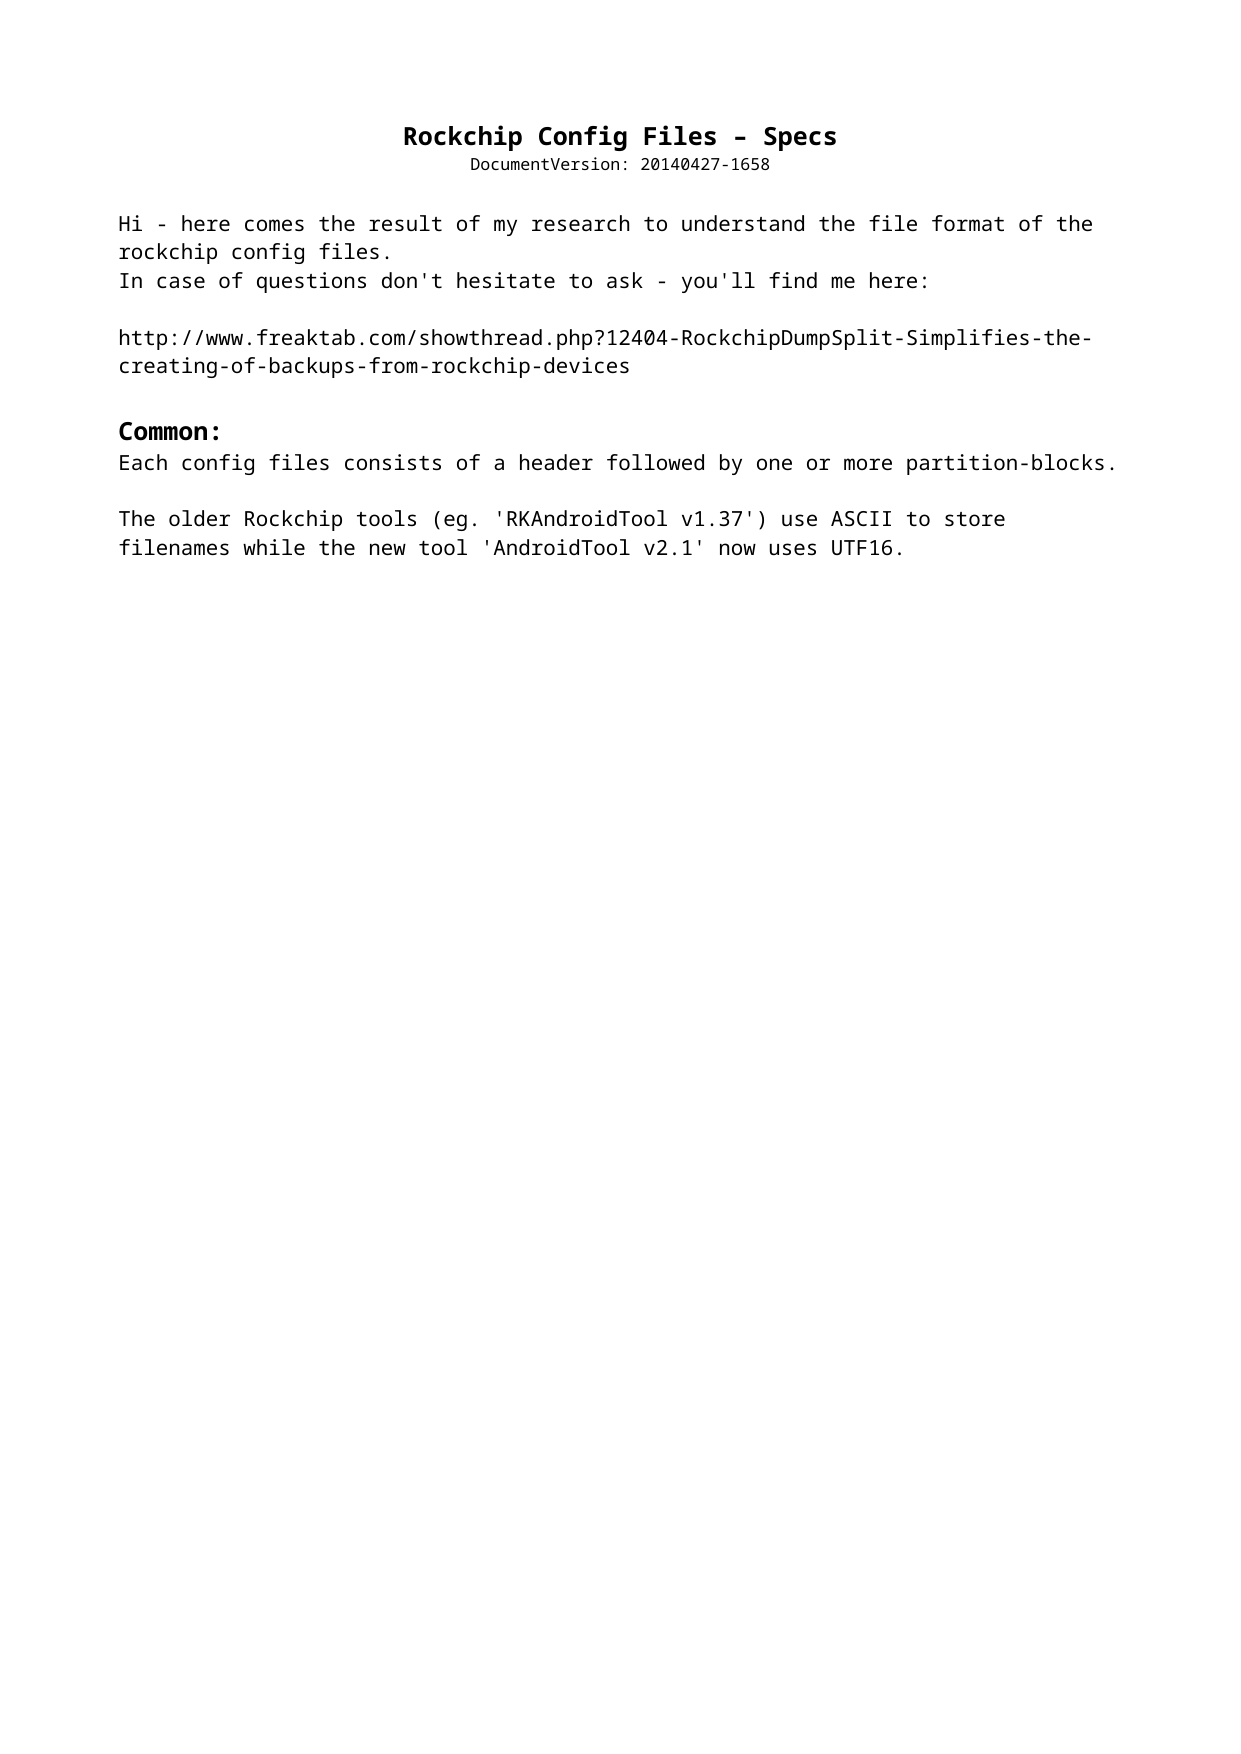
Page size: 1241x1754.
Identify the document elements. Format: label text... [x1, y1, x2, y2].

text Hi - here comes the result of my research to understand the file format of the rockchip config files. [118, 209, 1122, 266]
text Common: [118, 414, 1122, 448]
text In case of questions don't hesitate to ask - you'll find me here: [118, 266, 1122, 294]
text DocumentVersion: 20140427-1658 [118, 152, 1122, 175]
text http://www.freaktab.com/showthread.php?12404-RockchipDumpSplit-Simplifies-the-creating-of-backups-from-rockchip-devices [118, 323, 1122, 379]
text The older Rockchip tools (eg. 'RKAndroidTool v1.37') use ASCII to store filenames while the new tool 'AndroidTool v2.1' now uses UTF16. [118, 504, 1122, 561]
text Each config files consists of a header followed by one or more partition-blocks. [118, 448, 1122, 476]
text Rockchip Config Files – Specs [118, 118, 1122, 152]
